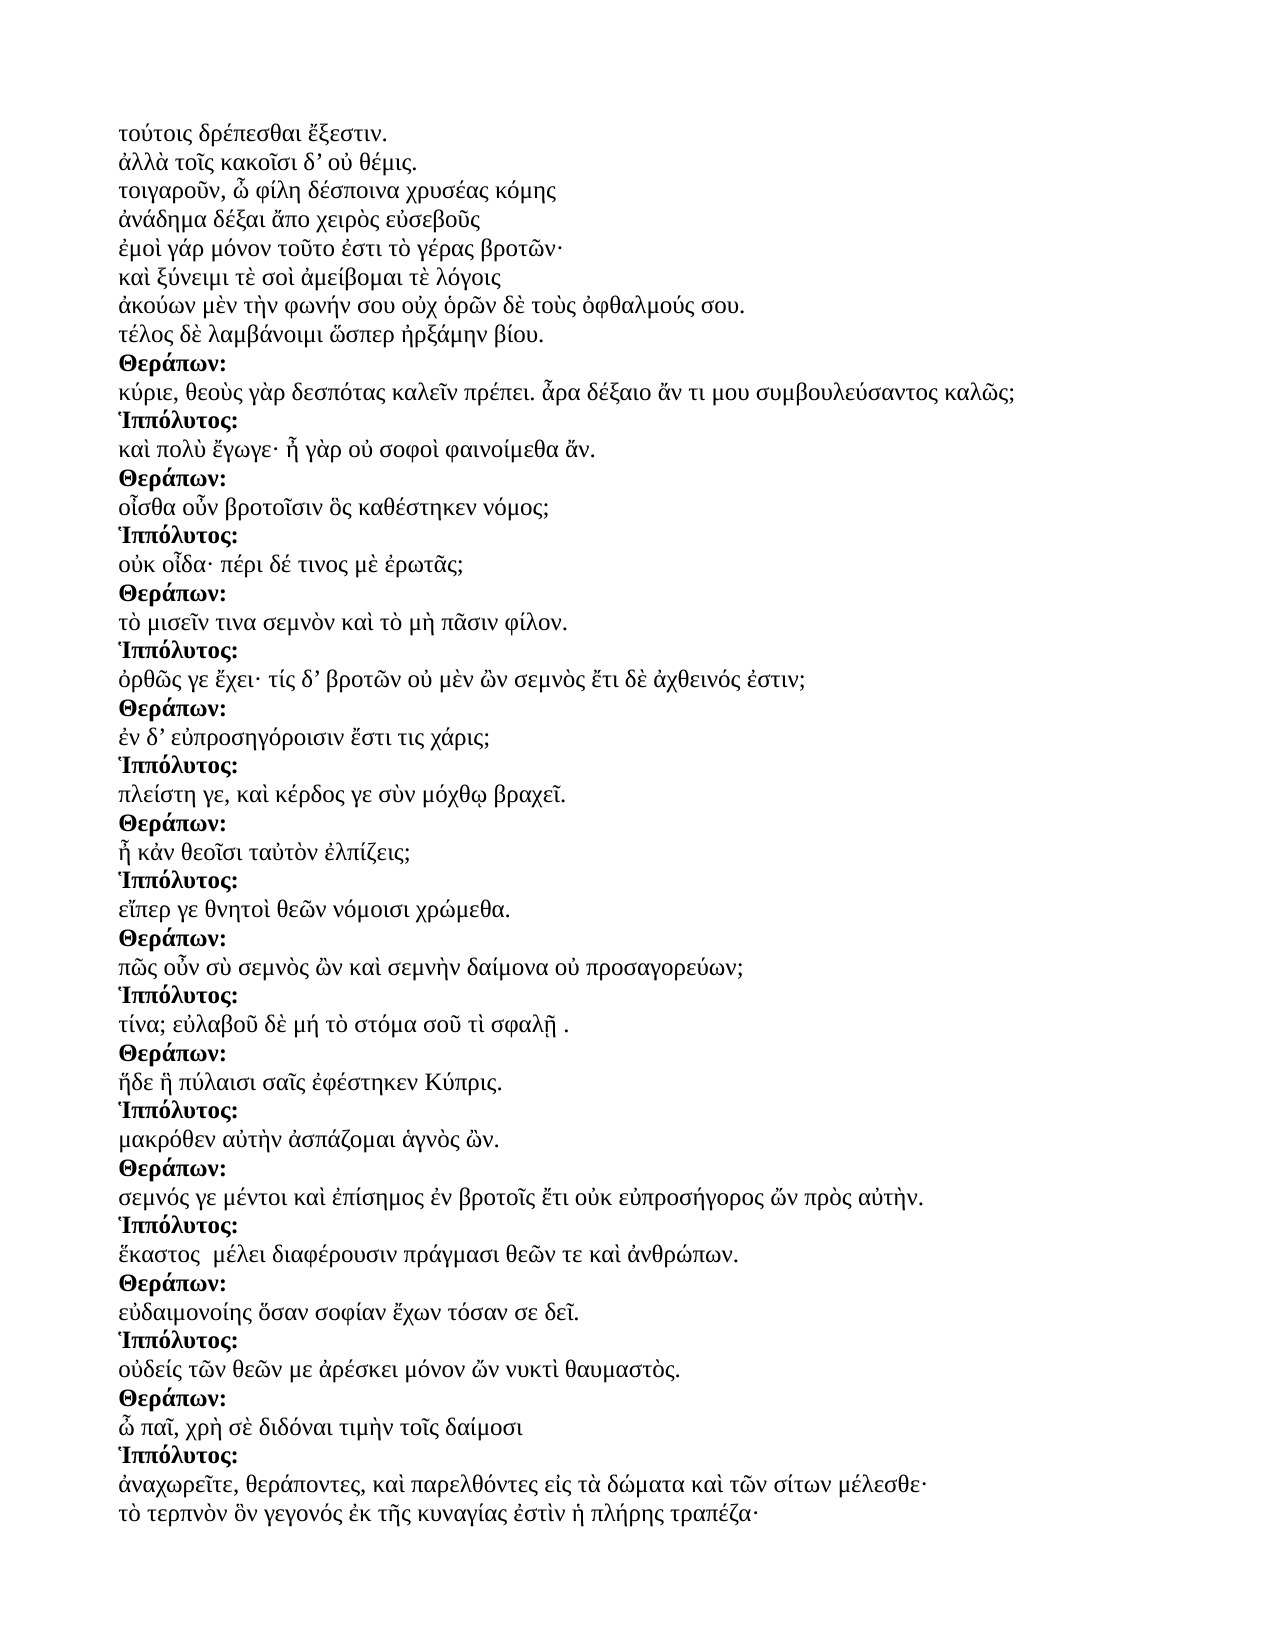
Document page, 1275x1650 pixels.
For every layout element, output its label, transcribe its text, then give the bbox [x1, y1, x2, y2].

text Θεράπων: [118, 463, 1157, 492]
text εὐδαιμονοίης ὅσαν σοφίαν ἔχων τόσαν σε δεῖ. [118, 1297, 1157, 1326]
text Θεράπων: [118, 578, 1157, 607]
text Ἱππόλυτος: [118, 1211, 1157, 1239]
text ὦ παῖ, χρὴ σὲ διδόναι τιμὴν τοῖς δαίμοσι [118, 1412, 1157, 1441]
text Ἱππόλυτος: [118, 751, 1157, 779]
text Ἱππόλυτος: [118, 1096, 1157, 1124]
text ὀρθῶς γε ἔχει· τίς δ’ βροτῶν οὐ μὲν ὢν σεμνὸς ἔτι δὲ ἀχθεινός ἐστιν; [118, 664, 1157, 693]
text Ἱππόλυτος: [118, 406, 1157, 434]
text καὶ ξύνειμι τὲ σοὶ ἀμείβομαι τὲ λόγοις [118, 262, 1157, 291]
text πλείστη γε, καὶ κέρδος γε σὺν μόχθῳ βραχεῖ. [118, 779, 1157, 808]
text τοιγαροῦν, ὦ φίλη δέσποινα χρυσέας κόμης [118, 176, 1157, 204]
text ἀνάδημα δέξαι ἄπο χειρὸς εὐσεβοῦς [118, 204, 1157, 233]
text τὸ τερπνὸν ὃν γεγονός ἐκ τῆς κυναγίας ἐστὶν ἡ πλήρης τραπέζα· [118, 1498, 1157, 1527]
text σεμνός γε μέντοι καὶ ἐπίσημος ἐν βροτοῖς ἔτι οὐκ εὐπροσήγορος ὤν πρὸς αὐτὴν. [118, 1182, 1157, 1211]
text εἴπερ γε θνητοὶ θεῶν νόμοισι χρώμεθα. [118, 894, 1157, 923]
text ἐμοὶ γάρ μόνον τοῦτο ἐστι τὸ γέρας βροτῶν· [118, 233, 1157, 262]
text Θεράπων: [118, 348, 1157, 377]
text οὐδείς τῶν θεῶν με ἀρέσκει μόνον ὤν νυκτὶ θαυμαστὸς. [118, 1354, 1157, 1383]
text κύριε, θεοὺς γὰρ δεσπότας καλεῖν πρέπει. ἆρα δέξαιο ἄν τι μου συμβουλεύσαντος καλῶς; [118, 377, 1157, 406]
text Ἱππόλυτος: [118, 521, 1157, 549]
text ἀλλὰ τοῖς κακοῖσι δ’ οὐ θέμις. [118, 147, 1157, 176]
text Ἱππόλυτος: [118, 636, 1157, 664]
text Θεράπων: [118, 1268, 1157, 1297]
text τούτοις δρέπεσθαι ἔξεστιν. [118, 118, 1157, 147]
text Ἱππόλυτος: [118, 981, 1157, 1009]
text Ἱππόλυτος: [118, 866, 1157, 894]
text τίνα; εὐλαβοῦ δὲ μή τὸ στόμα σοῦ τὶ σφαλῇ . [118, 1009, 1157, 1038]
text Θεράπων: [118, 1383, 1157, 1412]
text ἥδε ἣ πύλαισι σαῖς ἐφέστηκεν Κύπρις. [118, 1067, 1157, 1096]
text τέλος δὲ λαμβάνοιμι ὥσπερ ἠρξάμην βίου. [118, 319, 1157, 348]
text ἕκαστος μέλει διαφέρουσιν πράγμασι θεῶν τε καὶ ἀνθρώπων. [118, 1239, 1157, 1268]
text οὐκ οἶδα· πέρι δέ τινος μὲ ἐρωτᾶς; [118, 549, 1157, 578]
text Θεράπων: [118, 1153, 1157, 1182]
text οἶσθα οὖν βροτοῖσιν ὃς καθέστηκεν νόμος; [118, 492, 1157, 521]
text πῶς οὖν σὺ σεμνὸς ὢν καὶ σεμνὴν δαίμονα οὐ προσαγορεύων; [118, 952, 1157, 981]
text ἐν δ’ εὐπροσηγόροισιν ἔστι τις χάρις; [118, 722, 1157, 751]
text καὶ πολὺ ἔγωγε· ἦ γὰρ οὐ σοφοὶ φαινοίμεθα ἄν. [118, 434, 1157, 463]
text Θεράπων: [118, 1038, 1157, 1067]
text Ἱππόλυτος: [118, 1441, 1157, 1469]
text Θεράπων: [118, 808, 1157, 837]
text ἀναχωρεῖτε, θεράποντες, καὶ παρελθόντες εἰς τὰ δώματα καὶ τῶν σίτων μέλεσθε· [118, 1469, 1157, 1498]
text Θεράπων: [118, 923, 1157, 952]
text ἦ κἀν θεοῖσι ταὐτὸν ἐλπίζεις; [118, 837, 1157, 866]
text ἀκούων μὲν τὴν φωνήν σου οὐχ ὁρῶν δὲ τοὺς ὀφθαλμούς σου. [118, 291, 1157, 319]
text μακρόθεν αὐτὴν ἀσπάζομαι ἁγνὸς ὢν. [118, 1124, 1157, 1153]
text Ἱππόλυτος: [118, 1326, 1157, 1354]
text τὸ μισεῖν τινα σεμνὸν καὶ τὸ μὴ πᾶσιν φίλον. [118, 607, 1157, 636]
text Θεράπων: [118, 693, 1157, 722]
